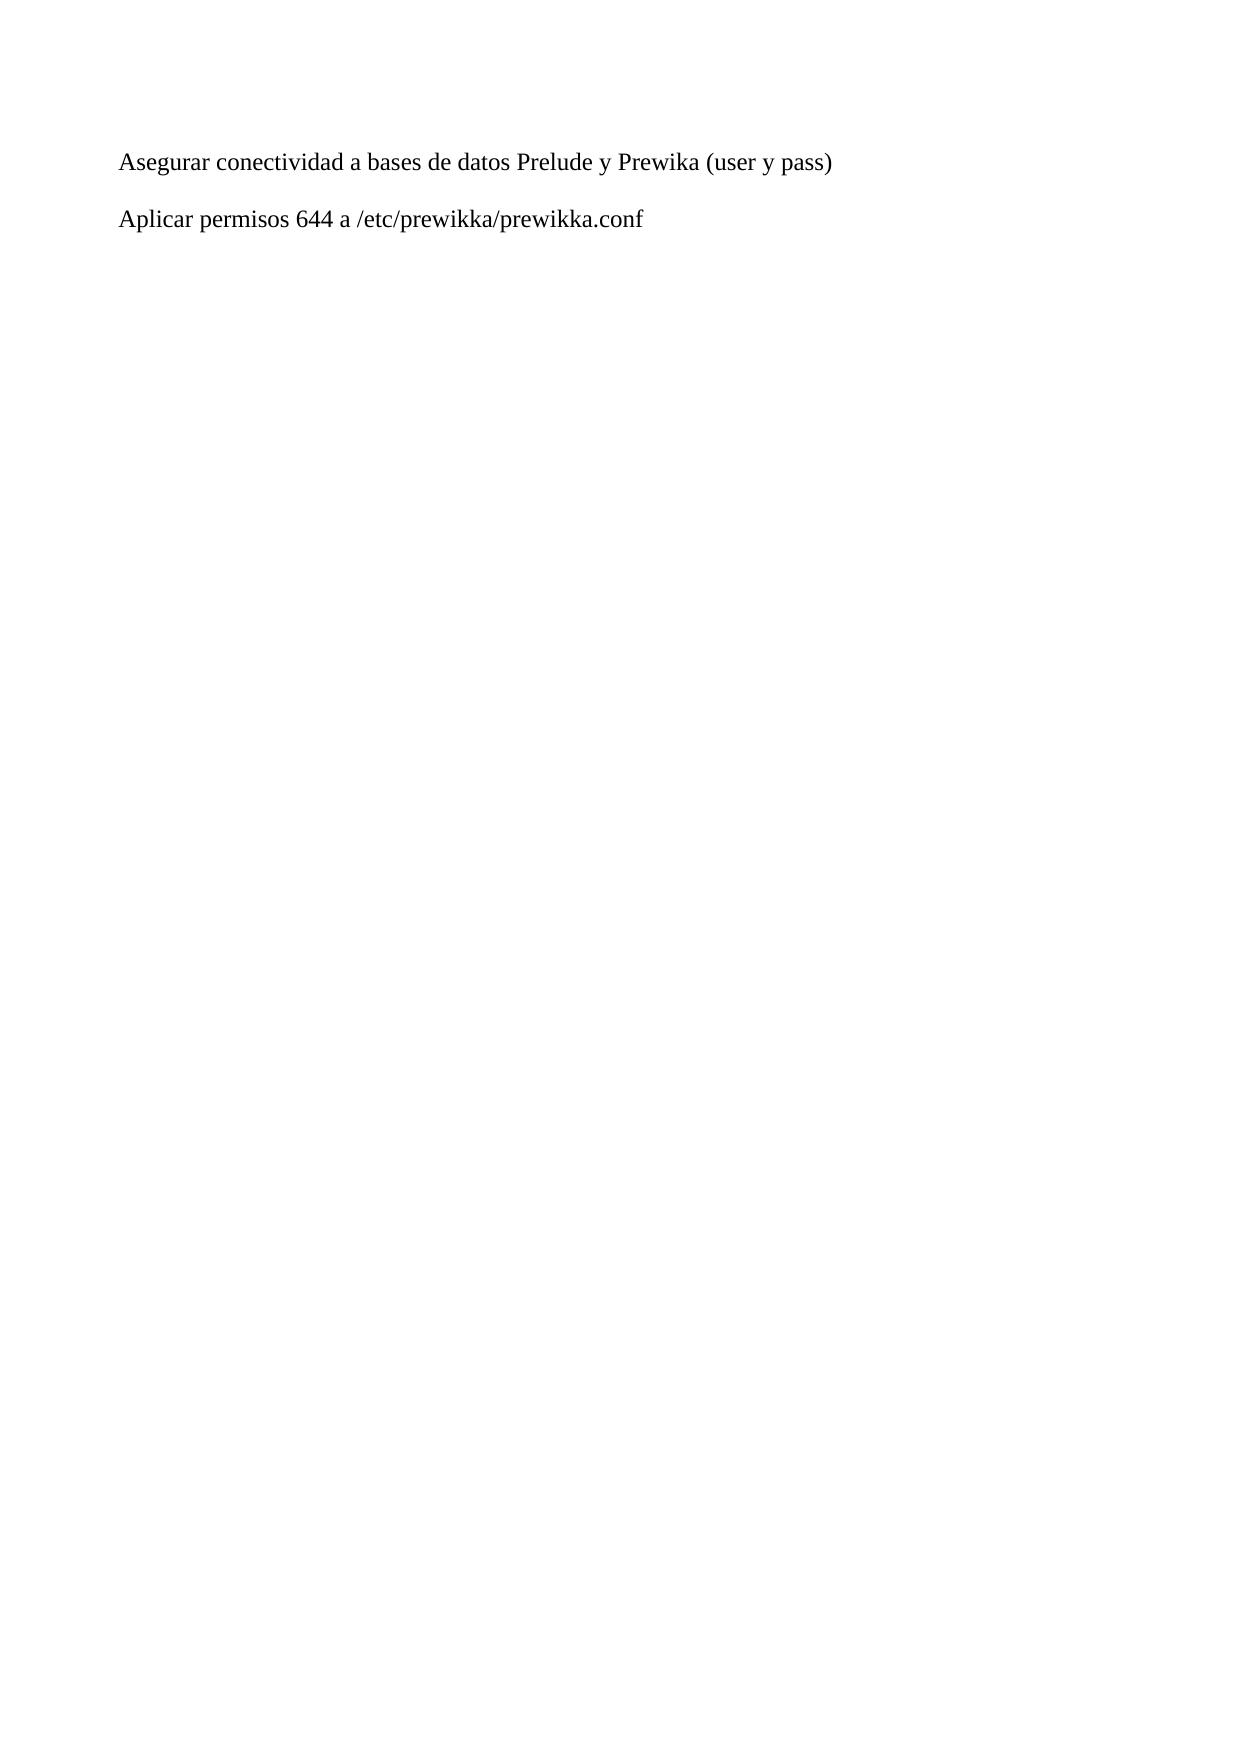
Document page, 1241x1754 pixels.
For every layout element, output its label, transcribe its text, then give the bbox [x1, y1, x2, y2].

text Asegurar conectividad a bases de datos Prelude y Prewika (user y pass) [118, 147, 1122, 176]
text Aplicar permisos 644 a /etc/prewikka/prewikka.conf [118, 204, 1122, 233]
